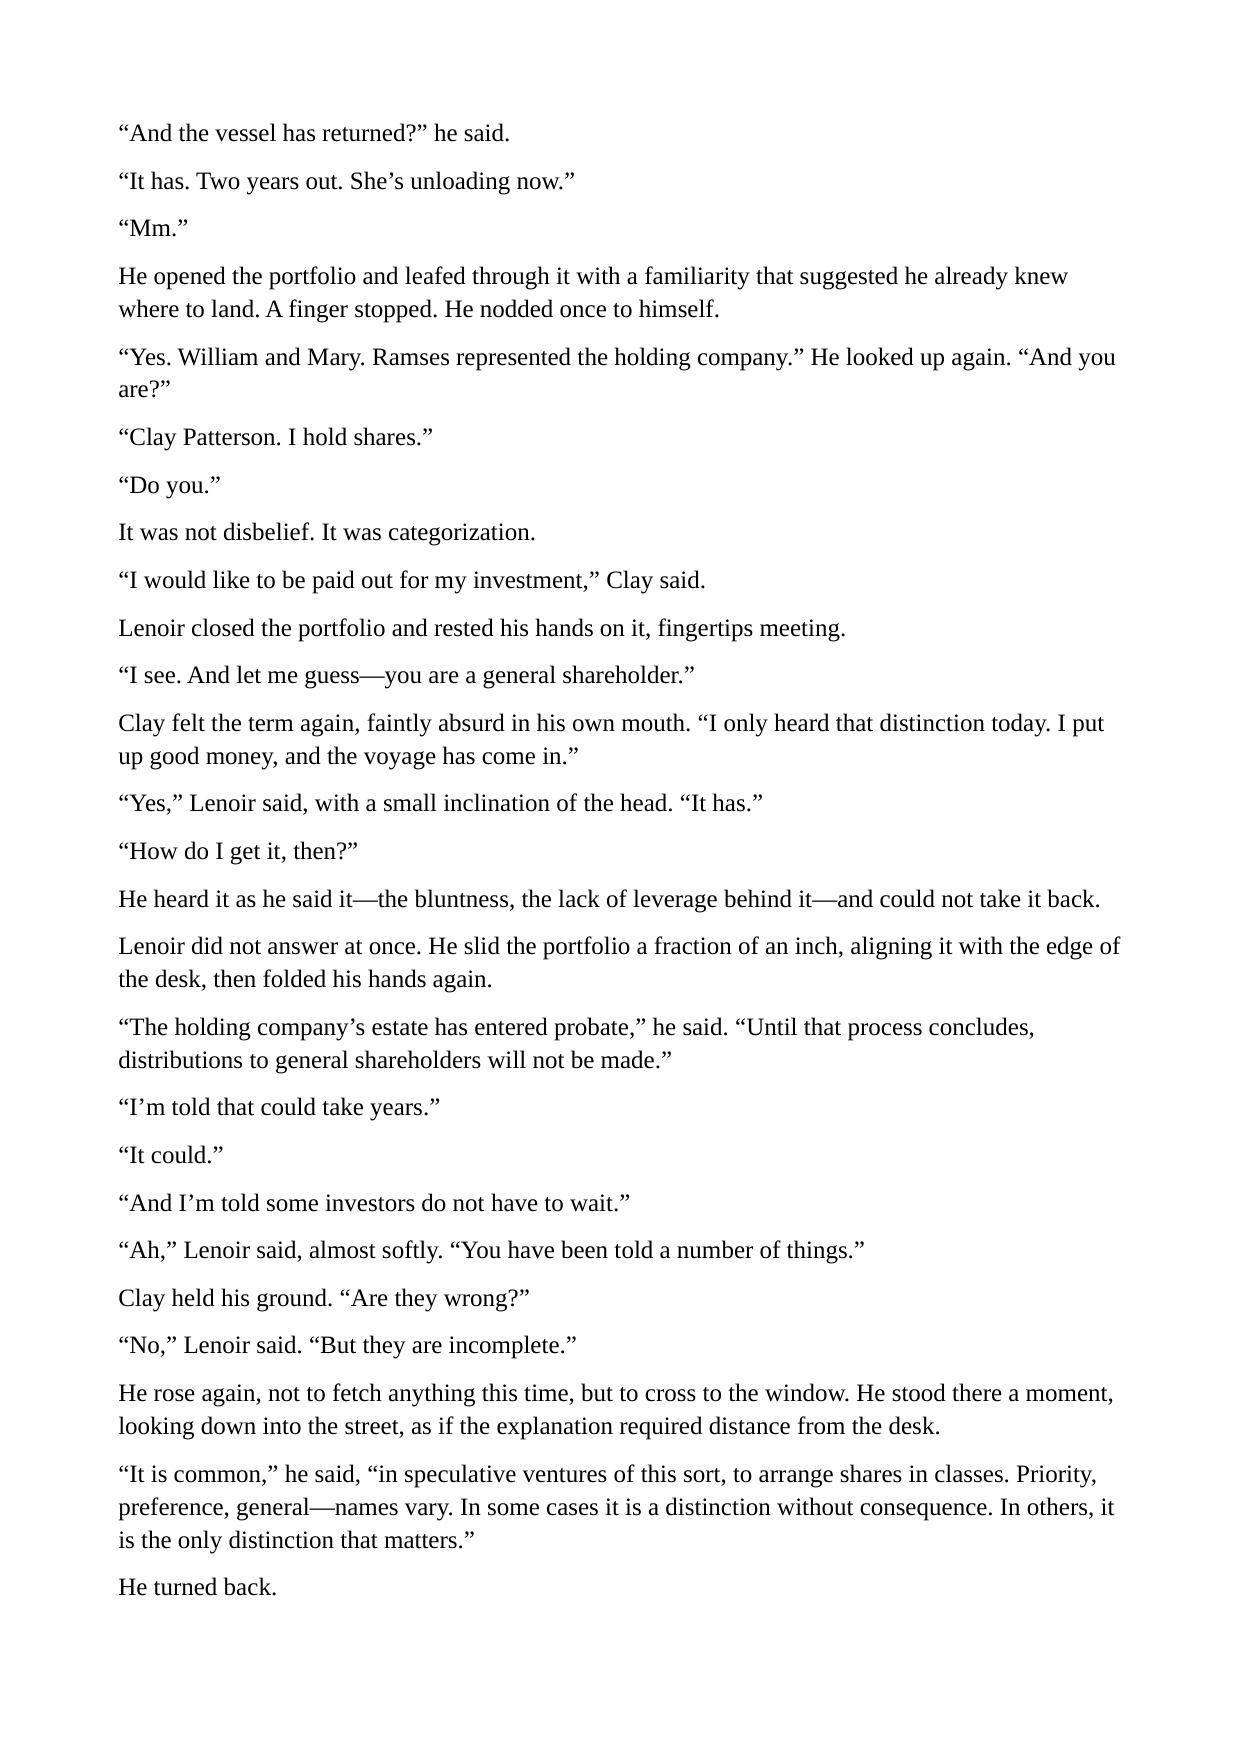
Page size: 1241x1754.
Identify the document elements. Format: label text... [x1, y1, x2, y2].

text He heard it as he said it—the bluntness, the lack of leverage behind it—and could not take it back. [118, 884, 1122, 912]
text “Mm.” [118, 213, 1122, 242]
text “Clay Patterson. I hold shares.” [118, 422, 1122, 451]
text He turned back. [118, 1572, 1122, 1601]
text “How do I get it, then?” [118, 836, 1122, 865]
text “It could.” [118, 1140, 1122, 1169]
text “No,” Lenoir said. “But they are incomplete.” [118, 1331, 1122, 1359]
text “Ah,” Lenoir said, almost softly. “You have been told a number of things.” [118, 1235, 1122, 1264]
text “Yes. William and Mary. Ramses represented the holding company.” He looked up again. “And you are?” [118, 342, 1122, 403]
text “The holding company’s estate has entered probate,” he said. “Until that process concludes, distributions to general shareholders will not be made.” [118, 1012, 1122, 1074]
text “Yes,” Lenoir said, with a small inclination of the head. “It has.” [118, 788, 1122, 817]
text “And I’m told some investors do not have to wait.” [118, 1188, 1122, 1216]
text “It is common,” he said, “in speculative ventures of this sort, to arrange shares in classes. Priority, preference, general—names vary. In some cases it is a distinction without consequence. In others, it is the only distinction that matters.” [118, 1459, 1122, 1553]
text Clay felt the term again, faintly absurd in his own mouth. “I only heard that distinction today. I put up good money, and the voyage has come in.” [118, 708, 1122, 769]
text Lenoir did not answer at once. He slid the portfolio a fraction of an inch, aligning it with the edge of the desk, then folded his hands again. [118, 931, 1122, 993]
text It was not disbelief. It was categorization. [118, 517, 1122, 546]
text “Do you.” [118, 470, 1122, 498]
text He opened the portfolio and leafed through it with a familiarity that suggested he already knew where to land. A finger stopped. He nodded once to himself. [118, 261, 1122, 323]
text “I see. And let me guess—you are a general shareholder.” [118, 660, 1122, 689]
text “And the vessel has returned?” he said. [118, 118, 1122, 147]
text “I would like to be paid out for my investment,” Clay said. [118, 565, 1122, 594]
text “It has. Two years out. She’s unloading now.” [118, 166, 1122, 194]
text Lenoir closed the portfolio and rested his hands on it, fingertips meeting. [118, 613, 1122, 641]
text Clay held his ground. “Are they wrong?” [118, 1283, 1122, 1312]
text “I’m told that could take years.” [118, 1092, 1122, 1121]
text He rose again, not to fetch anything this time, but to cross to the window. He stood there a moment, looking down into the street, as if the explanation required distance from the desk. [118, 1378, 1122, 1440]
